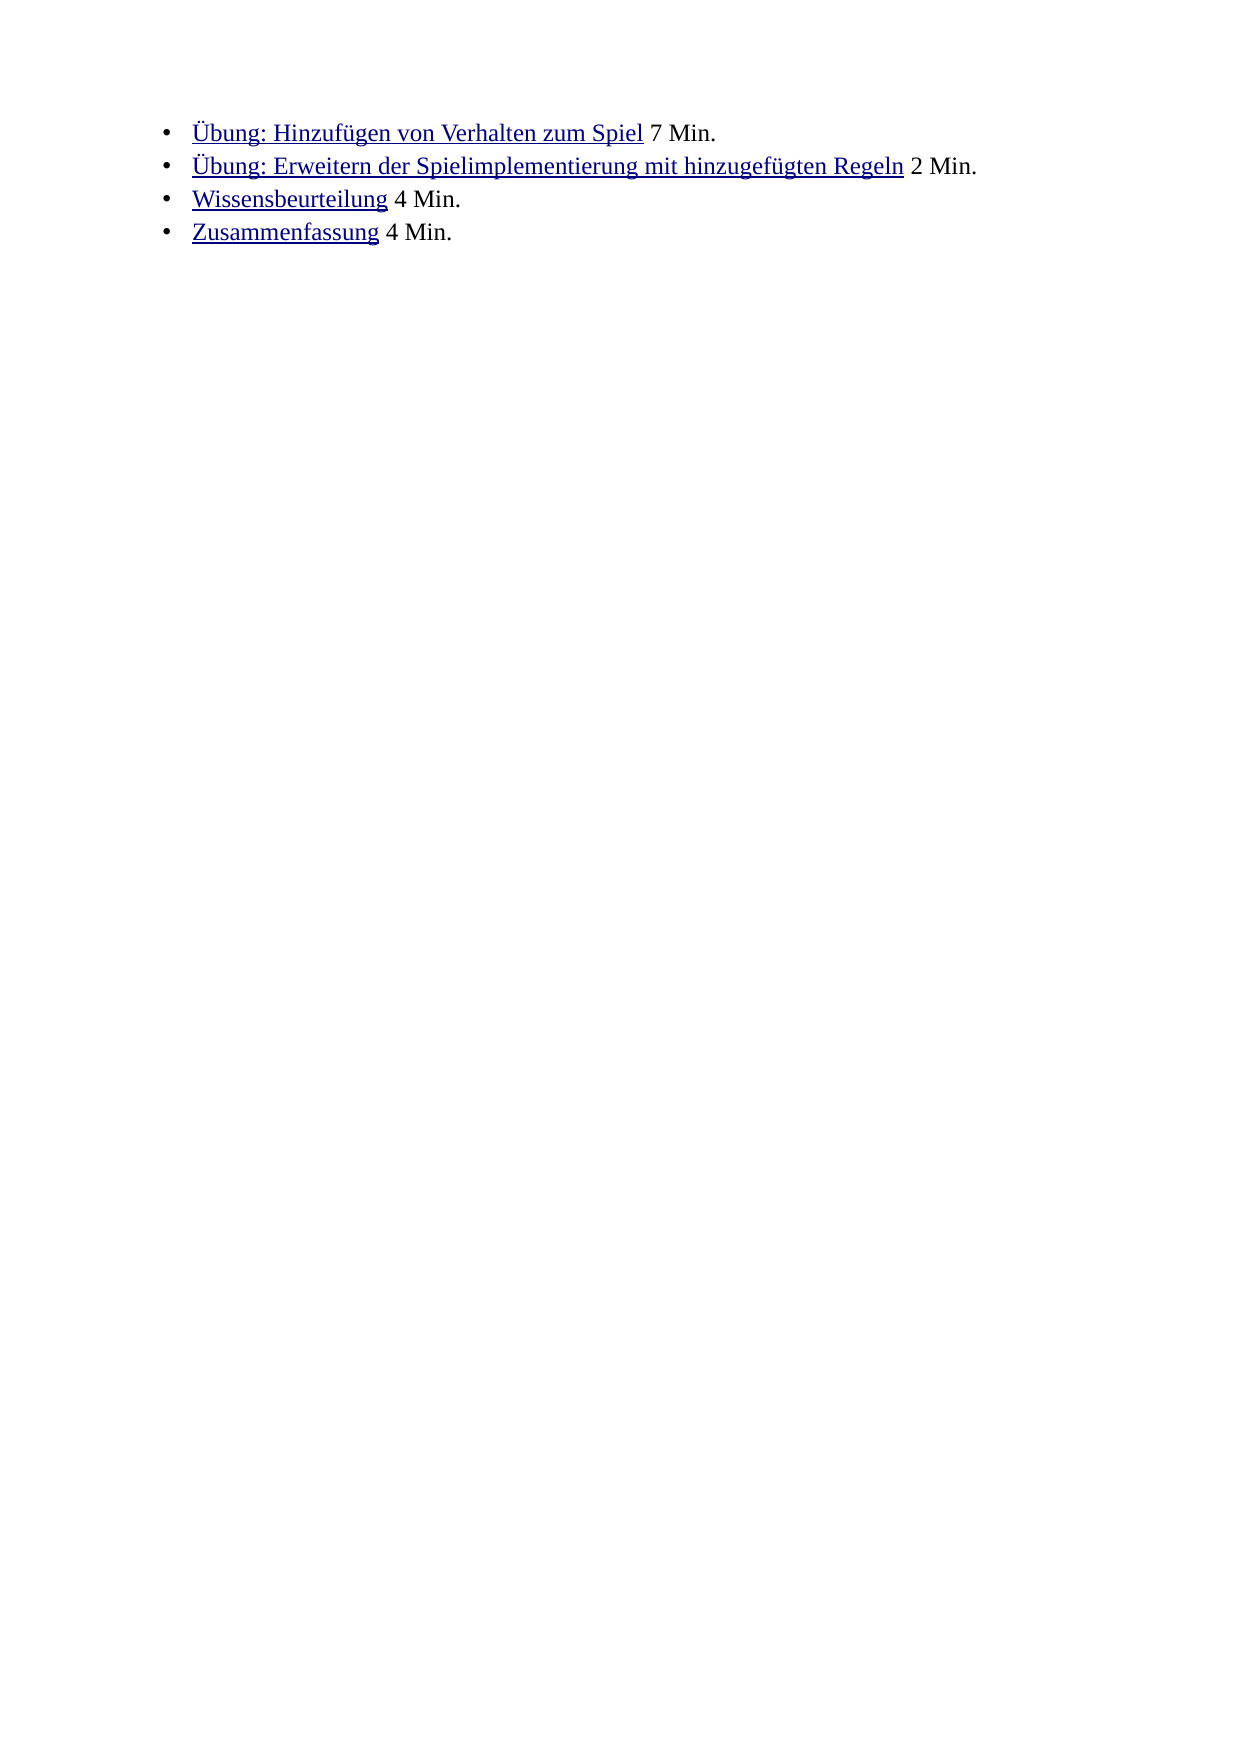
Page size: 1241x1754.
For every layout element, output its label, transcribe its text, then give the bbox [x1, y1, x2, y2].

list Übung: Hinzufügen von Verhalten zum Spiel 7 Min. [162, 118, 1122, 147]
list Übung: Erweitern der Spielimplementierung mit hinzugefügten Regeln 2 Min. [162, 151, 1122, 180]
list Zusammenfassung 4 Min. [162, 217, 1122, 246]
list Wissensbeurteilung 4 Min. [162, 184, 1122, 213]
